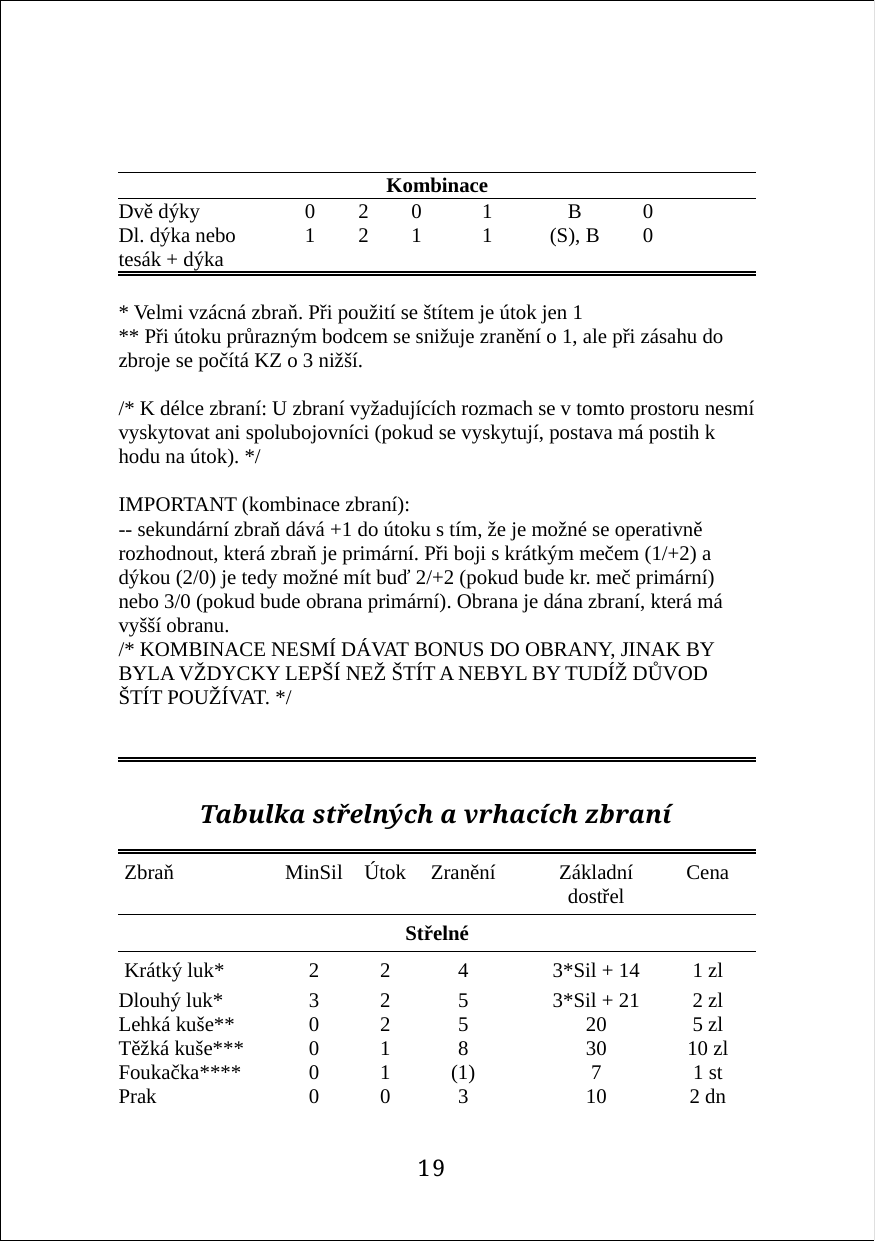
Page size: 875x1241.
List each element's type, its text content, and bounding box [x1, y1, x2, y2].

table_cell 2 [353, 952, 416, 988]
table_cell 1 [353, 1036, 416, 1060]
table_cell 20 [533, 1012, 659, 1036]
table_cell 7 [533, 1060, 659, 1084]
table_cell 1 [283, 223, 337, 271]
table_cell [510, 1084, 533, 1108]
table_cell 5 zl [659, 1012, 756, 1036]
table_cell 1 [443, 199, 531, 223]
table_cell (1) [416, 1060, 509, 1084]
table_cell 0 [274, 1060, 353, 1084]
text /* K délce zbraní: U zbraní vyžadujících rozmach se v tomto prostoru nesmí vyskytovat ani spolubojovníci (pokud se vyskytují, postava má postih k hodu na útok). */ [118, 396, 756, 468]
table_cell 3 [416, 1084, 509, 1108]
table_header Tabulka střelných a vrhacích zbraní [118, 762, 756, 849]
table_cell Foukačka**** [118, 1060, 274, 1084]
table_cell Střelné [118, 915, 756, 951]
table_cell 0 [618, 199, 678, 223]
text /* KOMBINACE NESMÍ DÁVAT BONUS DO OBRANY, JINAK BY BYLA VŽDYCKY LEPŠÍ NEŽ ŠTÍT A NEBYL BY TUDÍŽ DŮVOD ŠTÍT POUŽÍVAT. */ [118, 637, 756, 709]
table_cell 3*Sil + 21 [533, 988, 659, 1012]
table_cell Lehká kuše** [118, 1012, 274, 1036]
table_cell 0 [618, 223, 678, 271]
table_cell Cena [659, 854, 756, 914]
table_cell 5 [416, 1012, 509, 1036]
table_cell Prak [118, 1084, 274, 1108]
table_cell [510, 1036, 533, 1060]
table_cell [510, 952, 533, 988]
table_cell 5 [416, 988, 509, 1012]
table_cell 3 [274, 988, 353, 1012]
table_cell Dvě dýky [118, 199, 283, 223]
table_cell 2 dn [659, 1084, 756, 1108]
table_cell 0 [274, 1012, 353, 1036]
table_cell 0 [390, 199, 443, 223]
table_cell MinSil [274, 854, 353, 914]
table_cell 1 st [659, 1060, 756, 1084]
table_cell [510, 988, 533, 1012]
table_cell Těžká kuše*** [118, 1036, 274, 1060]
table_cell 4 [416, 952, 509, 988]
table_cell 2 [337, 223, 390, 271]
table_cell Zranění [416, 854, 509, 914]
table_cell [678, 223, 756, 271]
table_cell 10 zl [659, 1036, 756, 1060]
table_cell 1 [390, 223, 443, 271]
table_cell 0 [274, 1036, 353, 1060]
table_cell [510, 1060, 533, 1084]
table_cell 0 [353, 1084, 416, 1108]
table_cell 0 [274, 1084, 353, 1108]
text ** Při útoku průrazným bodcem se snižuje zranění o 1, ale při zásahu do zbroje se počítá KZ o 3 nižší. [118, 324, 756, 372]
table_cell 10 [533, 1084, 659, 1108]
text IMPORTANT (kombinace zbraní): [118, 492, 756, 516]
table_cell B [531, 199, 618, 223]
text -- sekundární zbraň dává +1 do útoku s tím, že je možné se operativně rozhodnout, která zbraň je primární. Při boji s krátkým mečem (1/+2) a dýkou (2/0) je tedy možné mít buď 2/+2 (pokud bude kr. meč primární) nebo 3/0 (pokud bude obrana primární). Obrana je dána zbraní, která má vyšší obranu. [118, 516, 756, 637]
text * Velmi vzácná zbraň. Při použití se štítem je útok jen 1 [118, 300, 756, 324]
table_cell Kombinace [118, 173, 756, 197]
table_cell Základní dostřel [533, 854, 659, 914]
table_cell 3*Sil + 14 [533, 952, 659, 988]
table_cell 2 [353, 1012, 416, 1036]
table_cell Krátký luk* [118, 952, 274, 988]
table_cell Zbraň [118, 854, 274, 914]
table_cell 30 [533, 1036, 659, 1060]
table_cell 2 [337, 199, 390, 223]
table_cell 1 [443, 223, 531, 271]
table_cell 2 [353, 988, 416, 1012]
table_cell 2 [274, 952, 353, 988]
table_cell [510, 1012, 533, 1036]
table_cell 1 [353, 1060, 416, 1084]
table_cell 1 zl [659, 952, 756, 988]
table_cell [510, 854, 533, 914]
table_cell Dlouhý luk* [118, 988, 274, 1012]
table_cell 8 [416, 1036, 509, 1060]
table_cell 0 [283, 199, 337, 223]
table_cell [678, 199, 756, 223]
table_cell Útok [353, 854, 416, 914]
table_cell (S), B [531, 223, 618, 271]
table_cell Dl. dýka nebo tesák + dýka [118, 223, 283, 271]
table_cell 2 zl [659, 988, 756, 1012]
